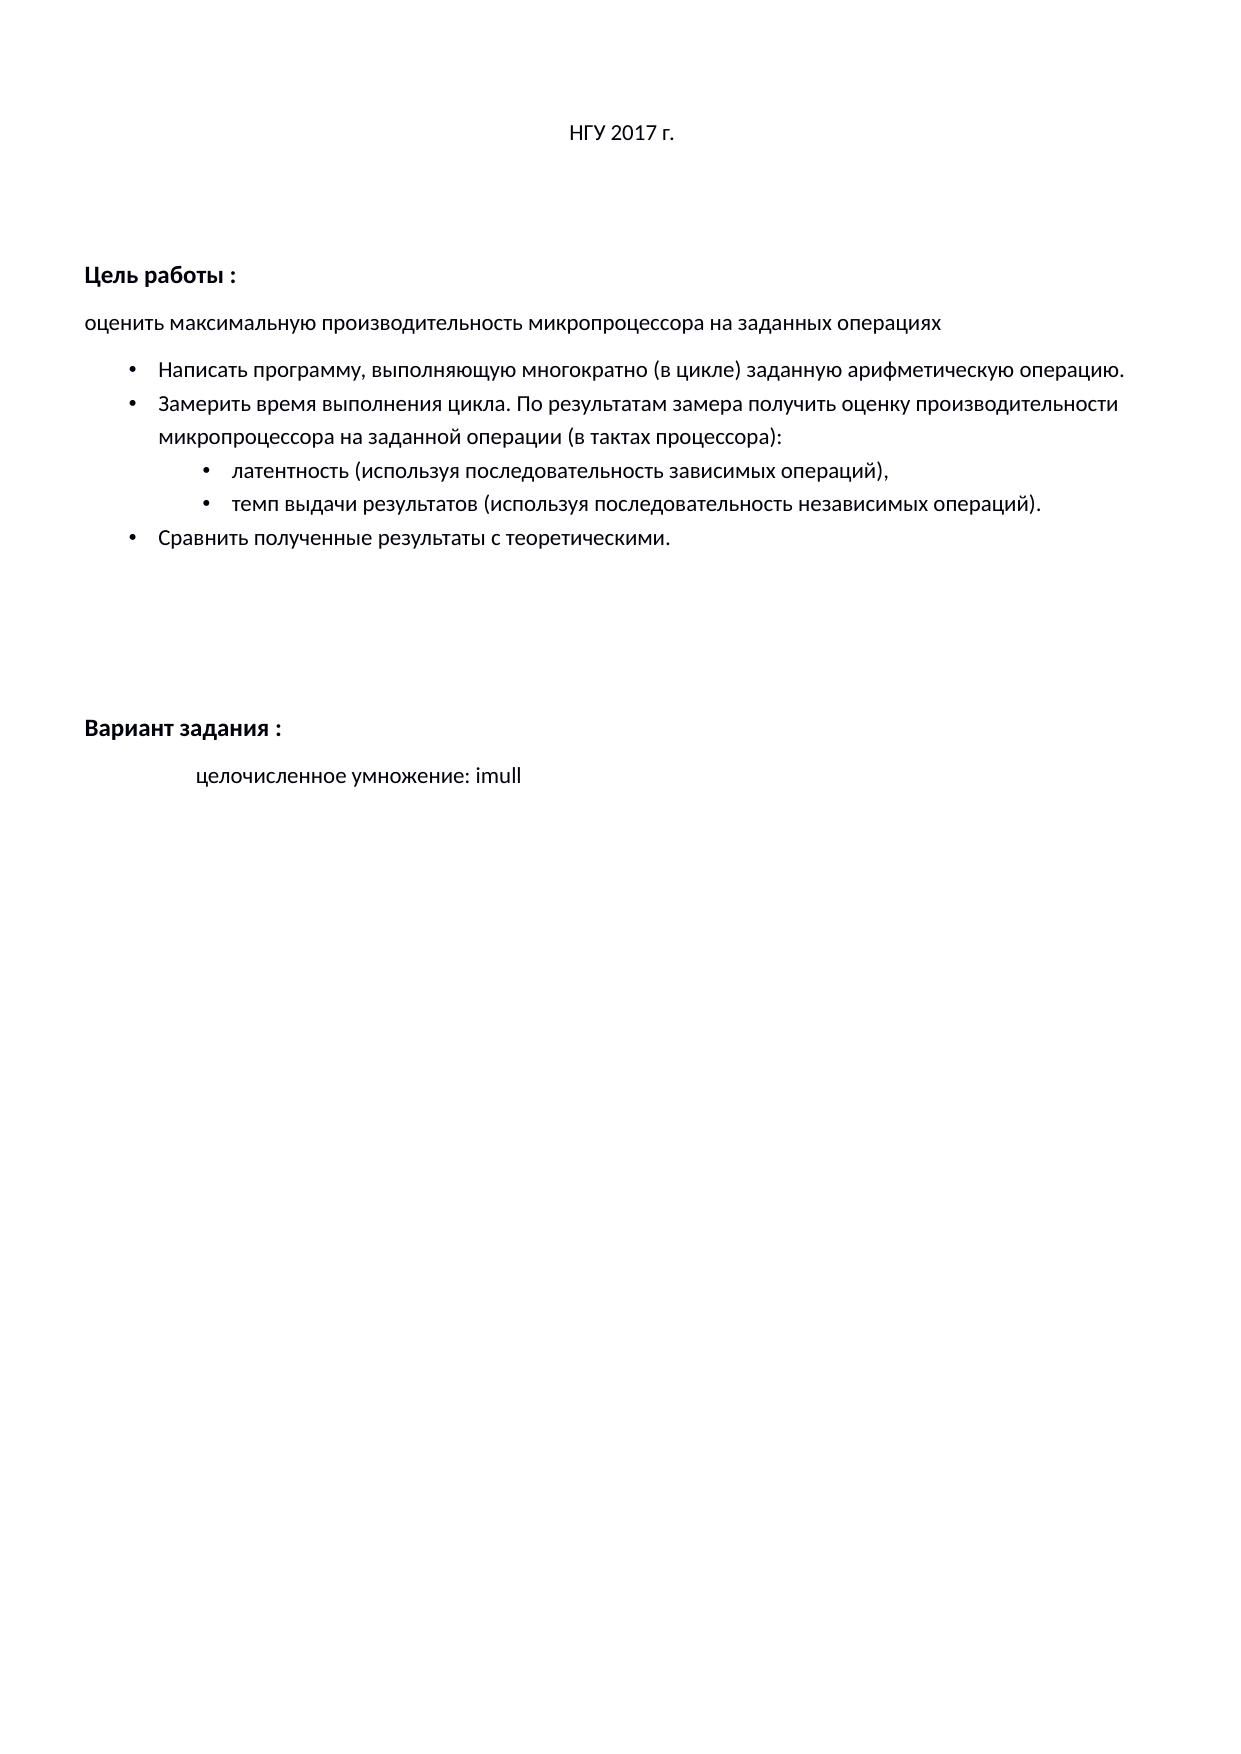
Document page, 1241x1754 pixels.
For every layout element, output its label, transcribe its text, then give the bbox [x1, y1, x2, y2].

text Вариант задания : [84, 712, 1159, 742]
list латентность (используя последовательность зависимых операций), [202, 456, 1159, 484]
list Написать программу, выполняющую многократно (в цикле) заданную арифметическую операцию. [128, 355, 1159, 383]
list оценить максимальную производительность микропроцессора на заданных операциях [84, 308, 1159, 336]
text НГУ 2017 г. [84, 118, 1159, 146]
list темп выдачи результатов (используя последовательность независимых операций). [202, 489, 1159, 517]
text Цель работы : [84, 259, 1159, 289]
list Замерить время выполнения цикла. По результатам замера получить оценку производительности микропроцессора на заданной операции (в тактах процессора): [128, 389, 1159, 450]
list целочисленное умножение: imull [196, 761, 1159, 789]
list Сравнить полученные результаты с теоретическими. [128, 523, 1159, 551]
